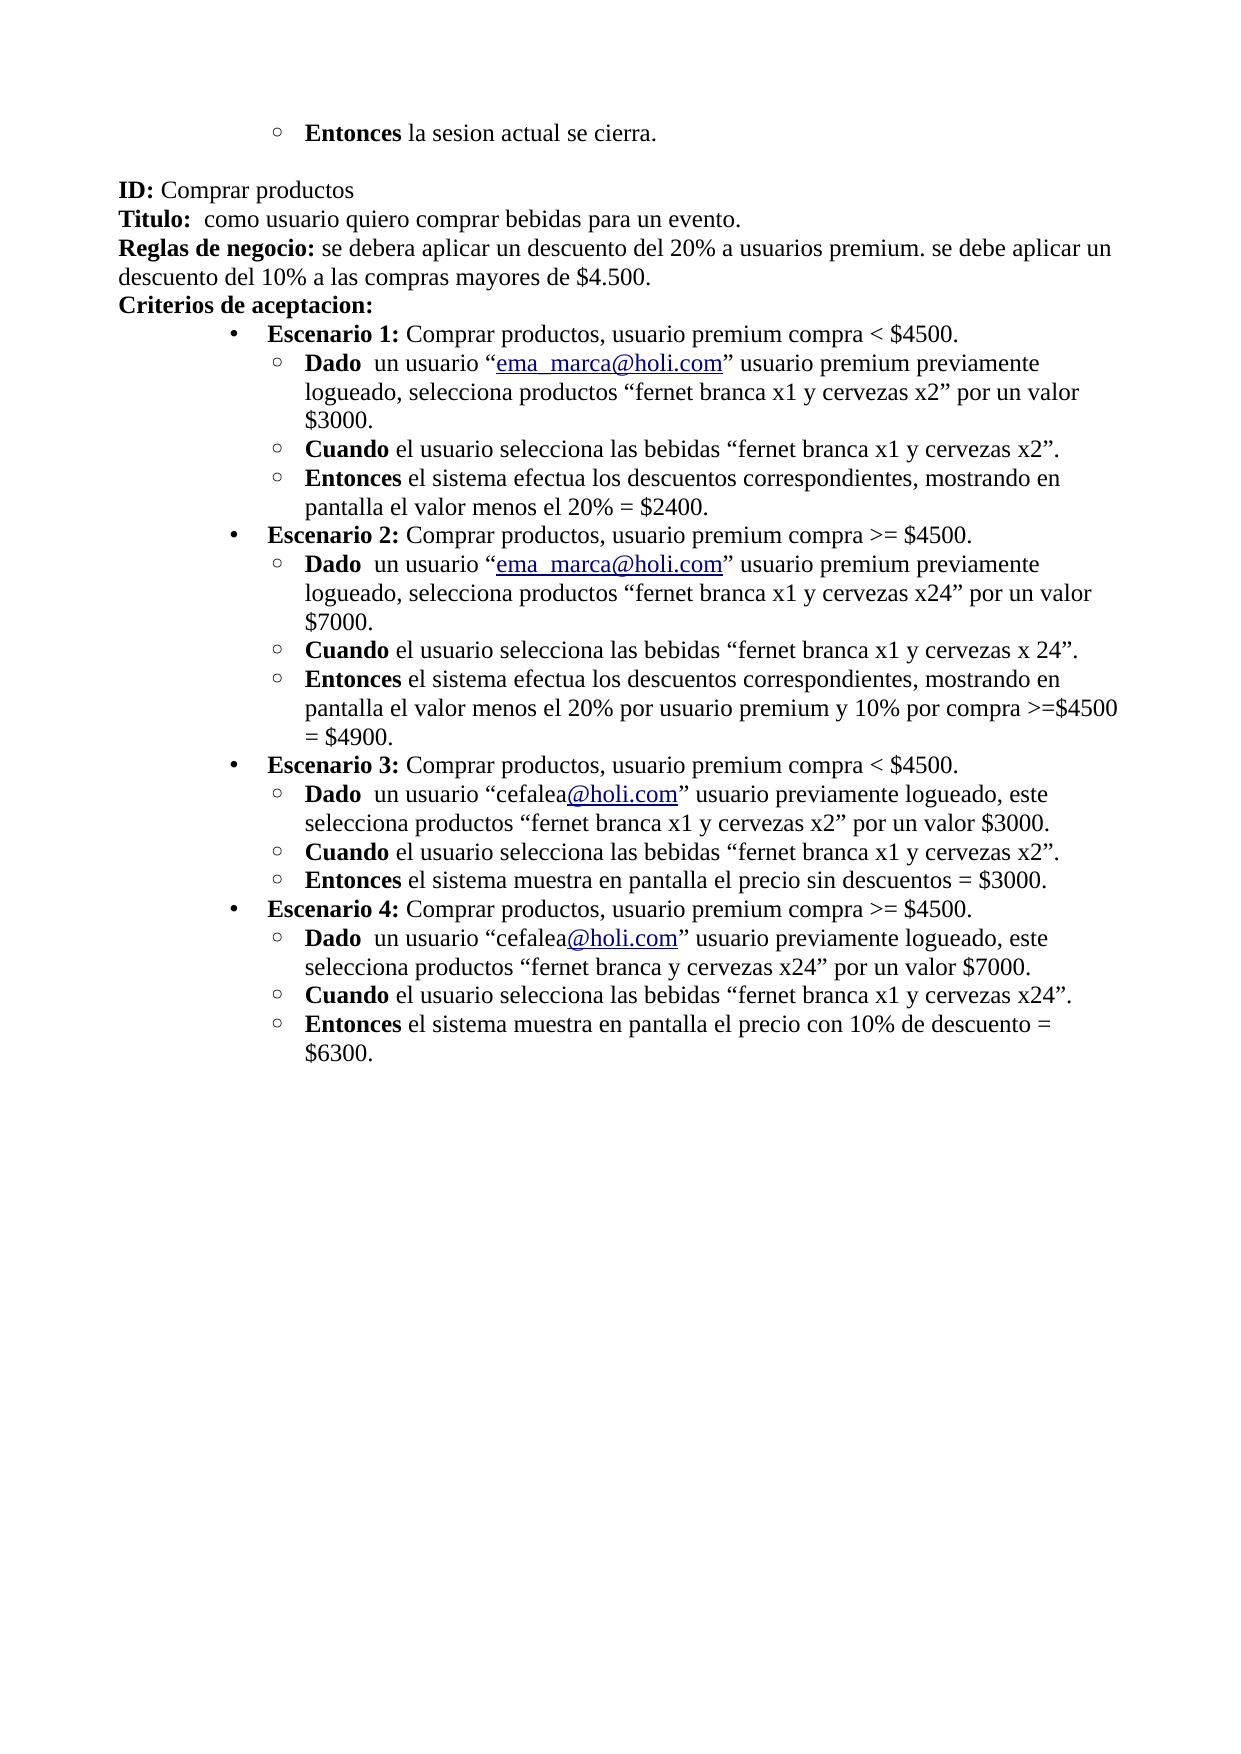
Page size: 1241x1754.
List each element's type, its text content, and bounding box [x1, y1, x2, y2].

list Dado un usuario “cefalea@holi.com” usuario previamente logueado, este selecciona productos “fernet branca y cervezas x24” por un valor $7000. [267, 923, 1122, 981]
list Cuando el usuario selecciona las bebidas “fernet branca x1 y cervezas x 24”. [267, 636, 1122, 664]
list Dado un usuario “ema_marca@holi.com” usuario premium previamente logueado, selecciona productos “fernet branca x1 y cervezas x24” por un valor $7000. [267, 549, 1122, 636]
list Escenario 3: Comprar productos, usuario premium compra < $4500. [229, 751, 1122, 779]
list Cuando el usuario selecciona las bebidas “fernet branca x1 y cervezas x2”. [267, 434, 1122, 463]
list Entonces el sistema efectua los descuentos correspondientes, mostrando en pantalla el valor menos el 20% por usuario premium y 10% por compra >=$4500 = $4900. [267, 664, 1122, 751]
text ID: Comprar productos [118, 176, 1122, 204]
list Entonces el sistema efectua los descuentos correspondientes, mostrando en pantalla el valor menos el 20% = $2400. [267, 463, 1122, 521]
list Cuando el usuario selecciona las bebidas “fernet branca x1 y cervezas x24”. [267, 981, 1122, 1009]
text Titulo: como usuario quiero comprar bebidas para un evento. [118, 204, 1122, 233]
list Dado un usuario “cefalea@holi.com” usuario previamente logueado, este selecciona productos “fernet branca x1 y cervezas x2” por un valor $3000. [267, 779, 1122, 837]
list Entonces el sistema muestra en pantalla el precio con 10% de descuento = $6300. [267, 1009, 1122, 1067]
list Entonces la sesion actual se cierra. [267, 118, 1122, 147]
list Dado un usuario “ema_marca@holi.com” usuario premium previamente logueado, selecciona productos “fernet branca x1 y cervezas x2” por un valor $3000. [267, 348, 1122, 434]
list Entonces el sistema muestra en pantalla el precio sin descuentos = $3000. [267, 866, 1122, 894]
list Escenario 1: Comprar productos, usuario premium compra < $4500. [229, 319, 1122, 348]
list Cuando el usuario selecciona las bebidas “fernet branca x1 y cervezas x2”. [267, 837, 1122, 866]
text Criterios de aceptacion: [118, 291, 1122, 319]
list Escenario 2: Comprar productos, usuario premium compra >= $4500. [229, 521, 1122, 549]
text Reglas de negocio: se debera aplicar un descuento del 20% a usuarios premium. se debe aplicar un descuento del 10% a las compras mayores de $4.500. [118, 233, 1122, 291]
list Escenario 4: Comprar productos, usuario premium compra >= $4500. [229, 894, 1122, 923]
